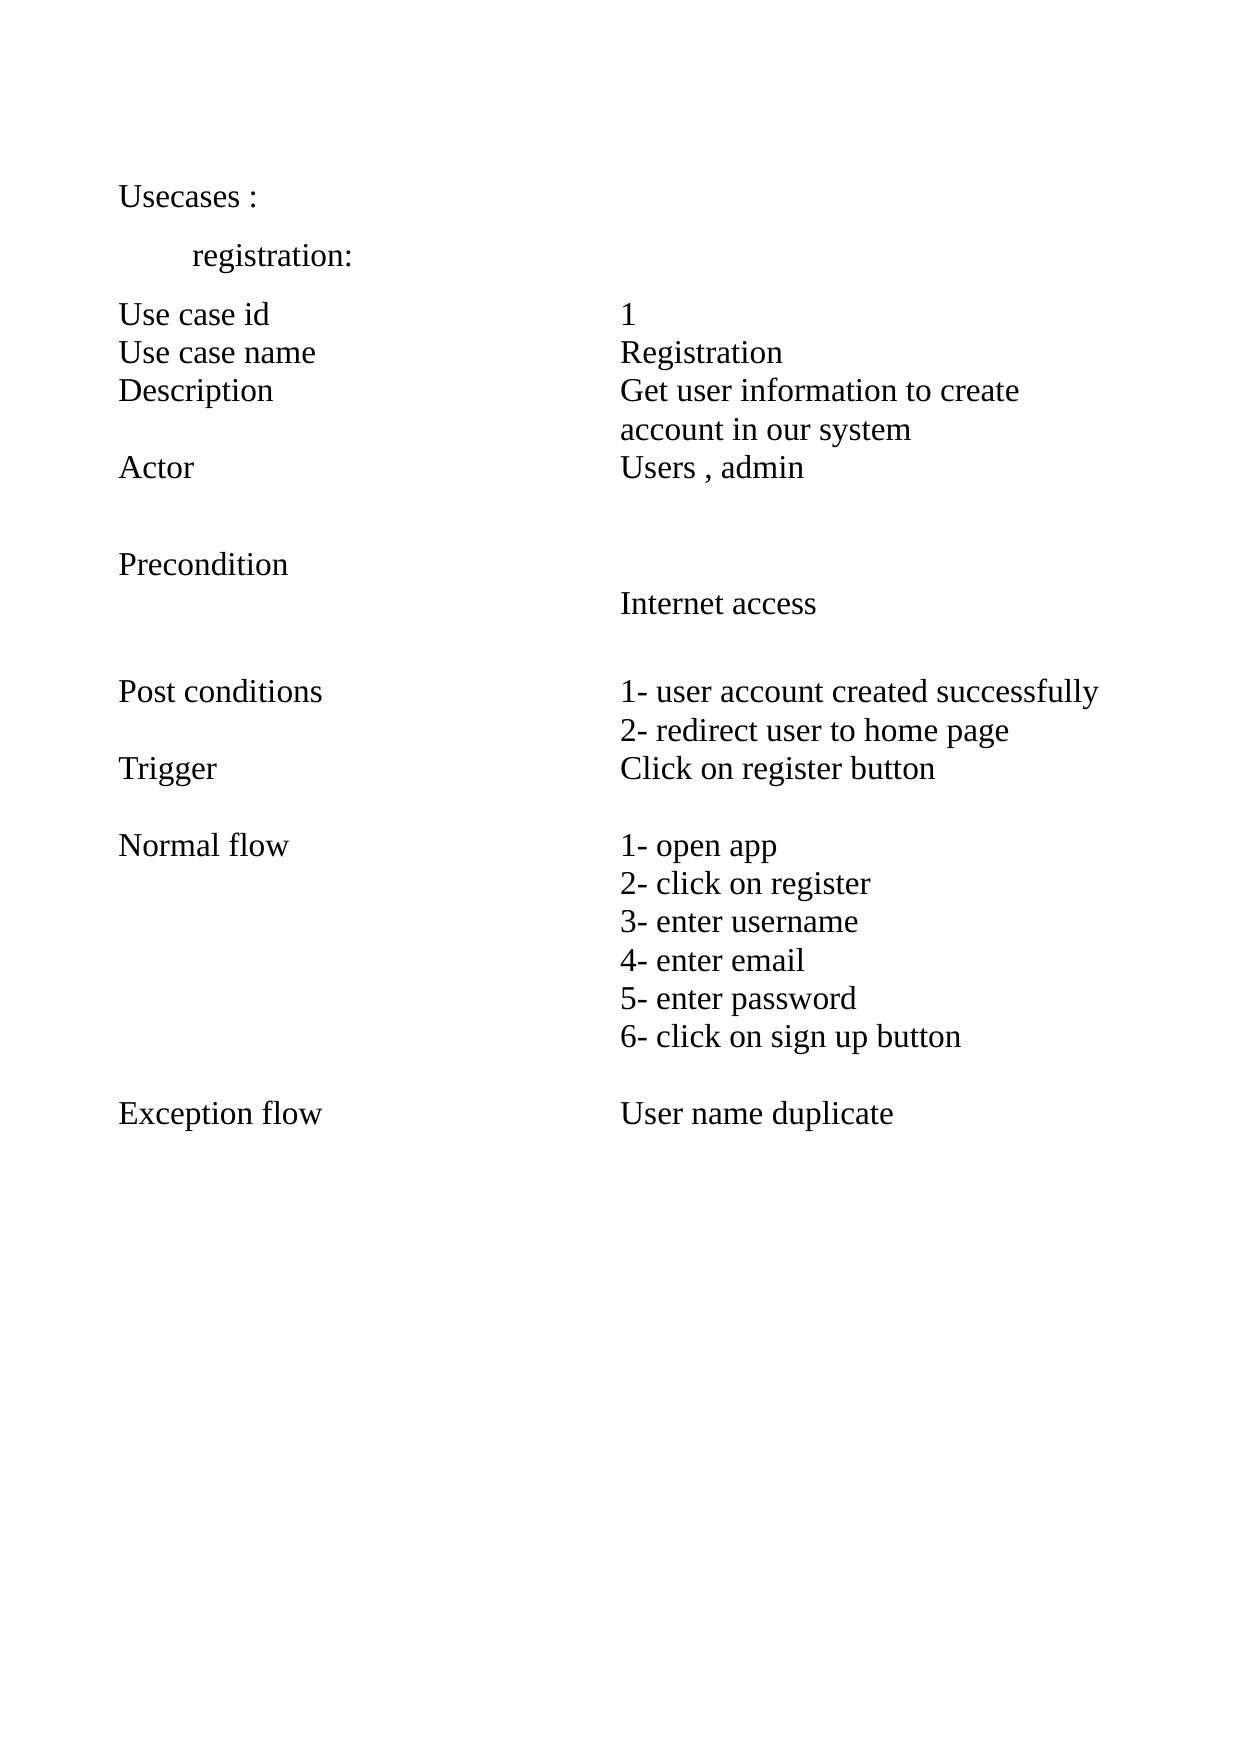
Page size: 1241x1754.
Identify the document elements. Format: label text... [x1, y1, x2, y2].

table_header 1 [620, 294, 1122, 332]
table_cell Precondition [118, 545, 620, 671]
table_cell 1- user account created successfully 2- redirect user to home page [620, 671, 1122, 748]
table_cell Use case name [118, 333, 620, 371]
table_cell Actor [118, 448, 620, 545]
table_cell Post conditions [118, 671, 620, 748]
table_cell Registration [620, 333, 1122, 371]
table_cell Normal flow [118, 825, 620, 1093]
table_cell User name duplicate [620, 1093, 1122, 1170]
text Usecases : [118, 177, 1122, 215]
table_cell Exception flow [118, 1093, 620, 1170]
table_cell 1- open app 2- click on register 3- enter username 4- enter email 5- enter password 6- click on sign up button [620, 825, 1122, 1093]
table_cell Trigger [118, 748, 620, 825]
table_cell Get user information to create account in our system [620, 371, 1122, 447]
table_cell Internet access [620, 545, 1122, 671]
table_header Use case id [118, 294, 620, 332]
table_cell Click on register button [620, 748, 1122, 825]
table_cell Users , admin [620, 448, 1122, 545]
text registration: [118, 235, 1122, 274]
table_cell Description [118, 371, 620, 447]
